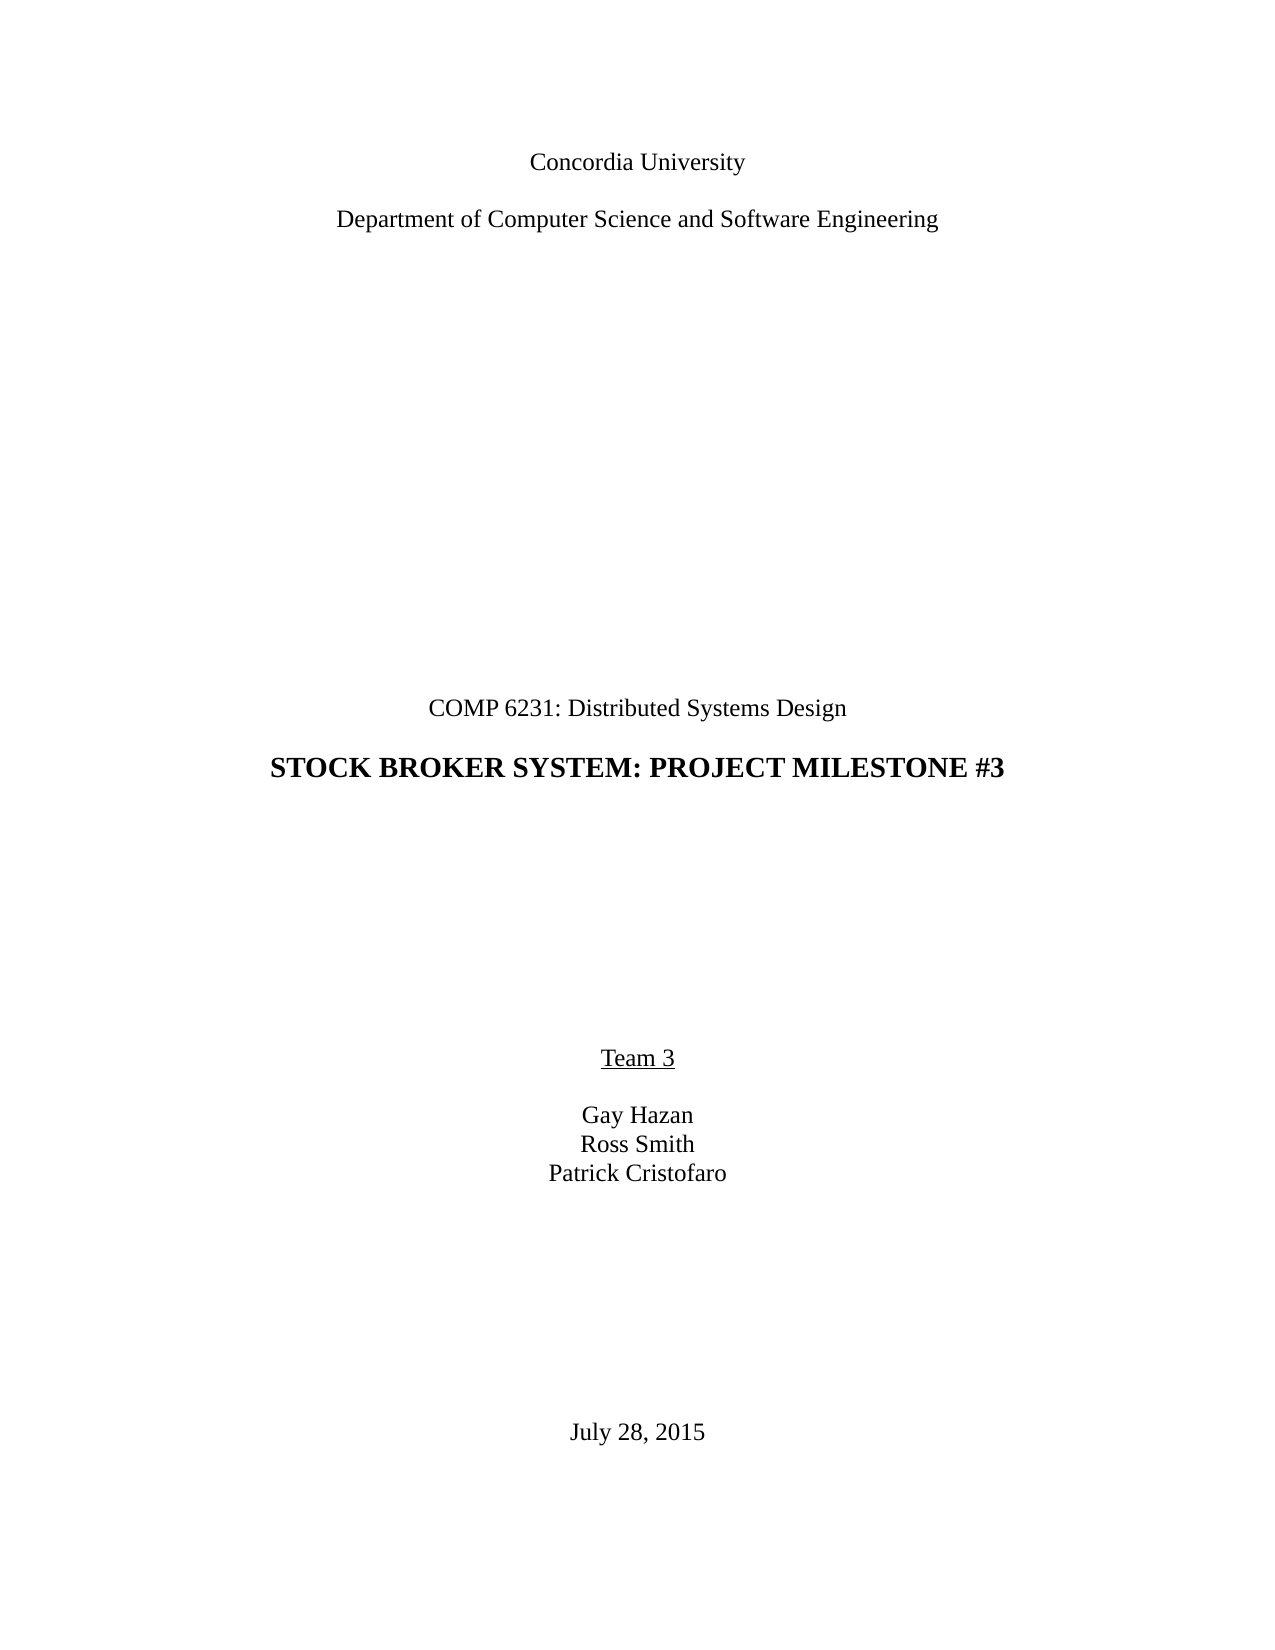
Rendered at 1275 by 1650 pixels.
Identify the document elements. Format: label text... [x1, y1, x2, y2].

text Team 3 [118, 1043, 1157, 1072]
text Ross Smith [118, 1129, 1157, 1158]
text July 28, 2015 [118, 1417, 1157, 1445]
text Concordia University [118, 147, 1157, 176]
text COMP 6231: Distributed Systems Design [118, 693, 1157, 722]
text Gay Hazan [118, 1100, 1157, 1129]
text STOCK BROKER SYSTEM: PROJECT MILESTONE #3 [118, 751, 1157, 784]
text Patrick Cristofaro [118, 1158, 1157, 1187]
text Department of Computer Science and Software Engineering [118, 204, 1157, 233]
